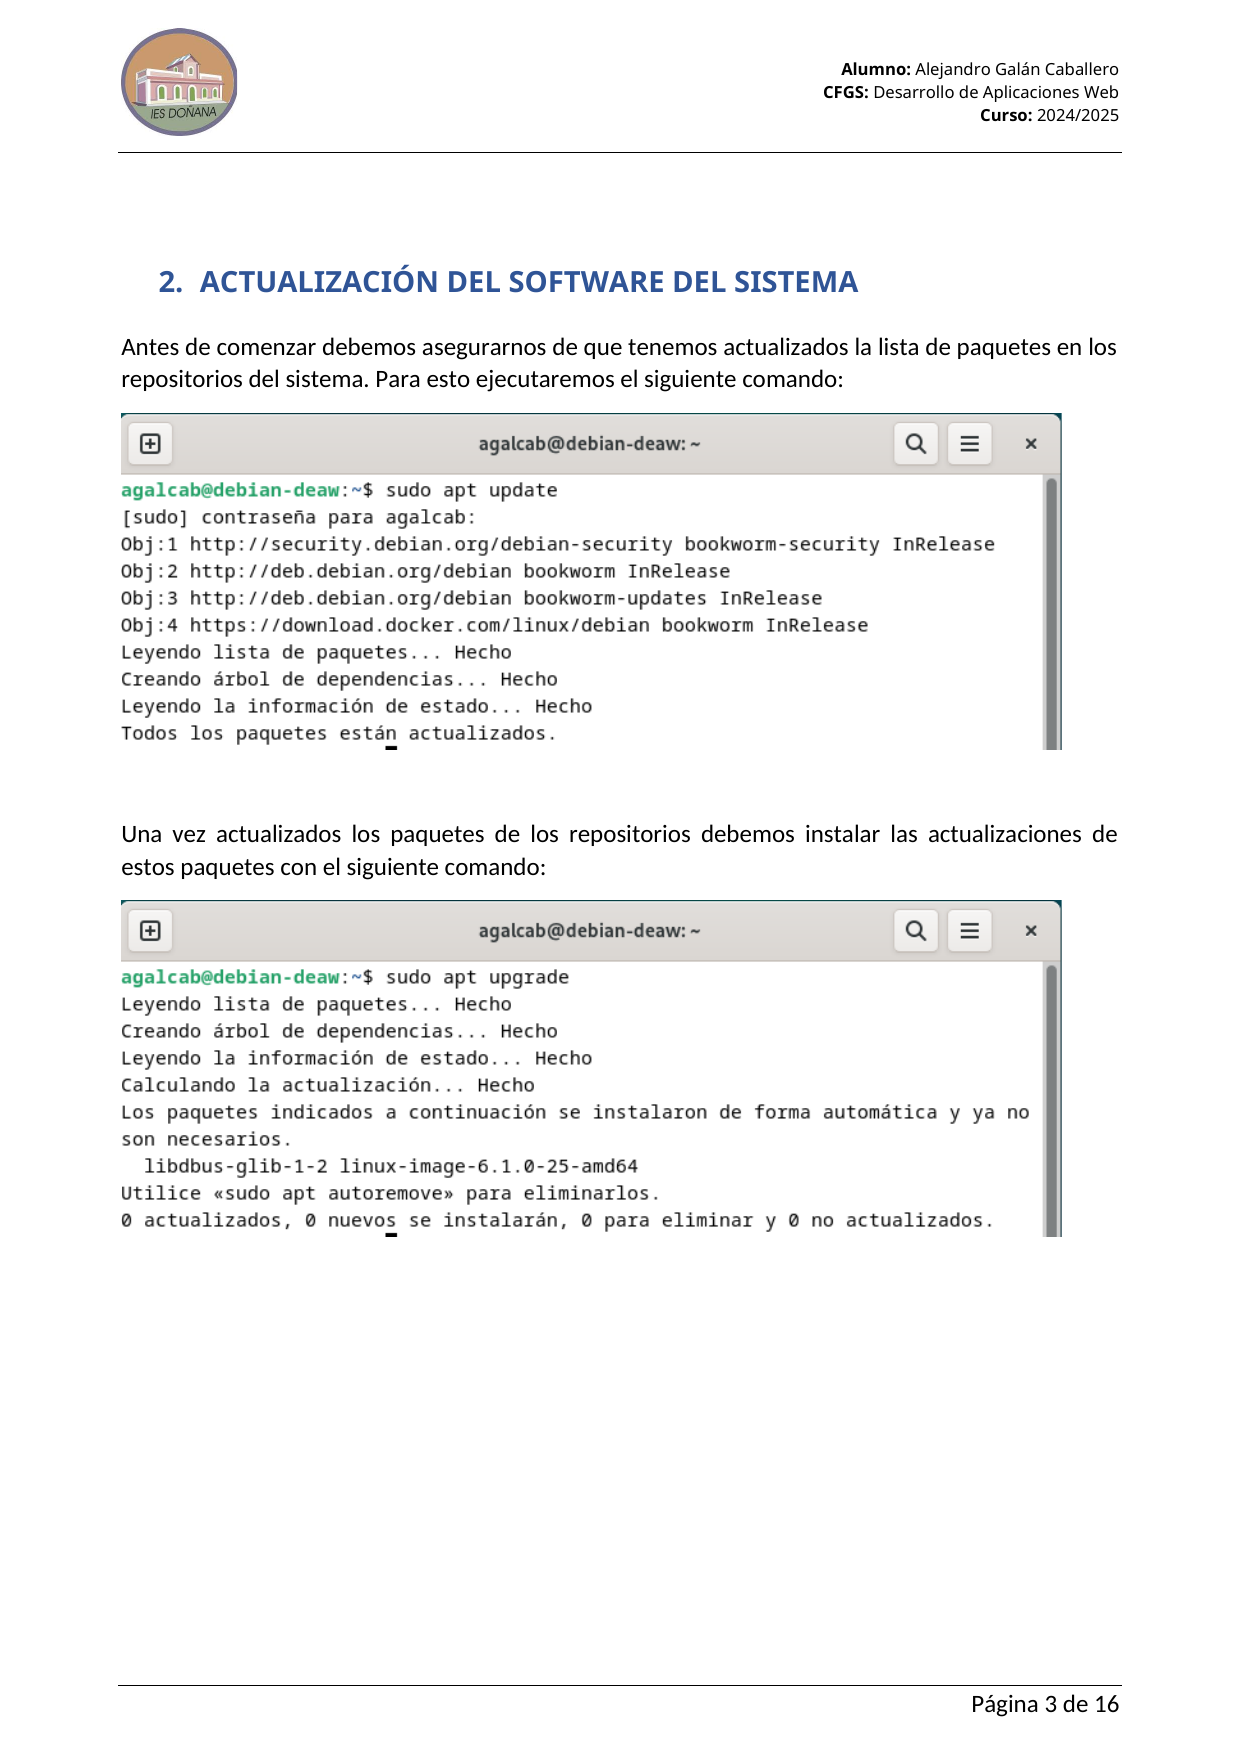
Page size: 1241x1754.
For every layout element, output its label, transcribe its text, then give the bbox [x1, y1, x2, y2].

subtitle ACTUALIZACIÓN DEL SOFTWARE DEL SISTEMA [158, 262, 1119, 301]
picture [121, 28, 238, 136]
picture [121, 413, 1062, 750]
text Antes de comenzar debemos asegurarnos de que tenemos actualizados la lista de paquetes en los repositorios del sistema. Para esto ejecutaremos el siguiente comando: [121, 331, 1119, 394]
text Una vez actualizados los paquetes de los repositorios debemos instalar las actualizaciones de estos paquetes con el siguiente comando: [121, 818, 1119, 881]
picture [121, 900, 1062, 1237]
